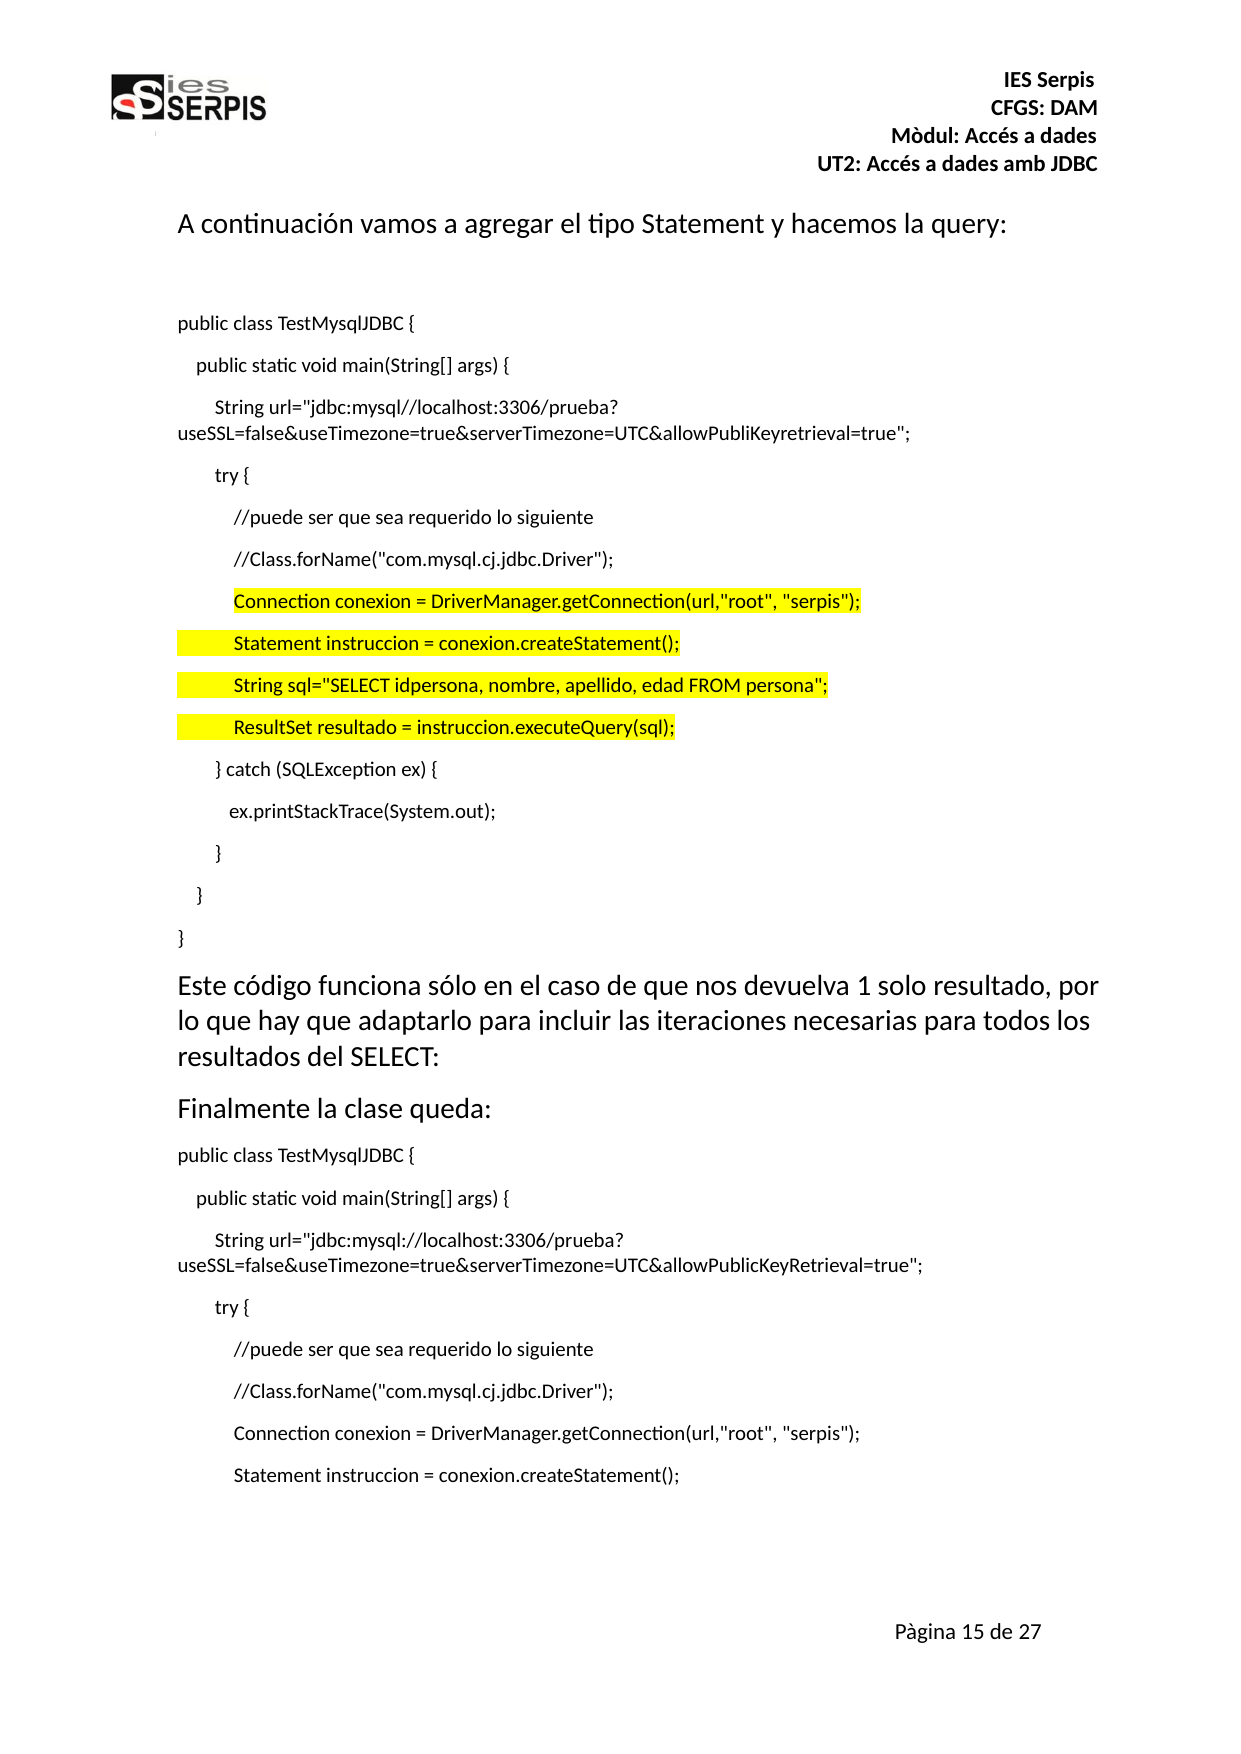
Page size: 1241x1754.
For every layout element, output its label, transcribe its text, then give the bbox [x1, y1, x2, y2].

text //Class.forName("com.mysql.cj.jdbc.Driver"); [177, 1378, 1122, 1404]
text } [177, 883, 1122, 908]
text //puede ser que sea requerido lo siguiente [177, 1336, 1122, 1362]
text Connection conexion = DriverManager.getConnection(url,"root", "serpis"); [177, 588, 1122, 613]
text public static void main(String[] args) { [177, 352, 1122, 378]
text Statement instruccion = conexion.createStatement(); [177, 1463, 1122, 1488]
text Connection conexion = DriverManager.getConnection(url,"root", "serpis"); [177, 1421, 1122, 1446]
text A continuación vamos a agregar el tipo Statement y hacemos la query: [177, 206, 1122, 241]
text public class TestMysqlJDBC { [177, 1143, 1122, 1168]
text String sql="SELECT idpersona, nombre, apellido, edad FROM persona"; [177, 672, 1122, 698]
text String url="jdbc:mysql//localhost:3306/prueba?useSSL=false&useTimezone=true&serverTimezone=UTC&allowPubliKeyretrieval=true"; [177, 394, 1122, 445]
text } [177, 841, 1122, 866]
text ex.printStackTrace(System.out); [177, 798, 1122, 824]
text Finalmente la clase queda: [177, 1090, 1122, 1126]
text public class TestMysqlJDBC { [177, 310, 1122, 336]
text } catch (SQLException ex) { [177, 756, 1122, 782]
text String url="jdbc:mysql://localhost:3306/prueba?useSSL=false&useTimezone=true&serverTimezone=UTC&allowPublicKeyRetrieval=true"; [177, 1227, 1122, 1278]
text try { [177, 1294, 1122, 1320]
text } [177, 925, 1122, 950]
text //puede ser que sea requerido lo siguiente [177, 504, 1122, 529]
text Statement instruccion = conexion.createStatement(); [177, 630, 1122, 656]
text //Class.forName("com.mysql.cj.jdbc.Driver"); [177, 546, 1122, 571]
text ResultSet resultado = instruccion.executeQuery(sql); [177, 714, 1122, 740]
text try { [177, 462, 1122, 487]
picture [105, 65, 279, 136]
text Este código funciona sólo en el caso de que nos devuelva 1 solo resultado, por lo que hay que adaptarlo para incluir las iteraciones necesarias para todos los resultados del SELECT: [177, 967, 1122, 1074]
text public static void main(String[] args) { [177, 1185, 1122, 1210]
